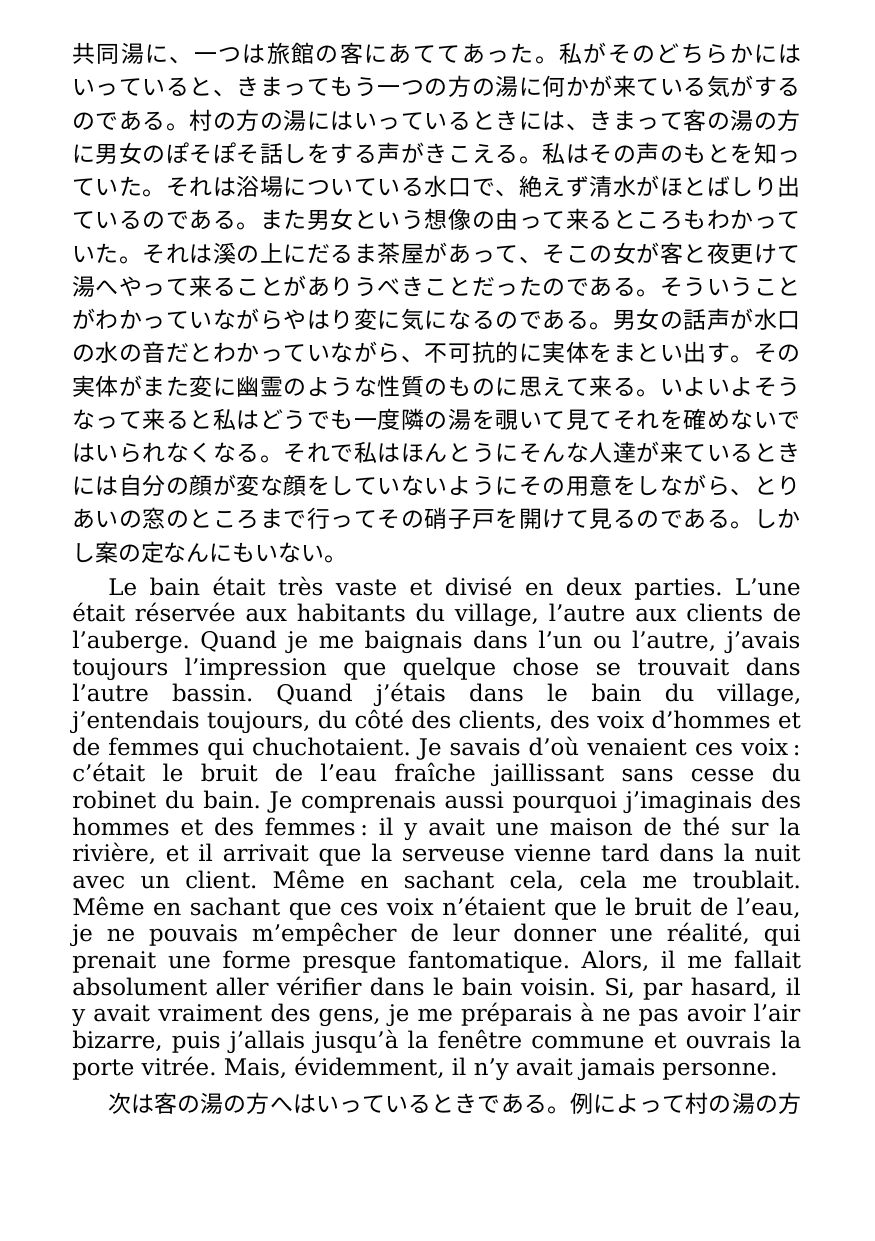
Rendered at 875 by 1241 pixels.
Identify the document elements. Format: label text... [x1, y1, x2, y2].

text 共同湯に、一つは旅館の客にあててあった。私がそのどちらかにはいっていると、きまってもう一つの方の湯に何かが来ている気がするのである。村の方の湯にはいっているときには、きまって客の湯の方に男女のぽそぽそ話しをする声がきこえる。私はその声のもとを知っていた。それは浴場についている水口で、絶えず清水がほとばしり出ているのである。また男女という想像の由って来るところもわかっていた。それは溪の上にだるま茶屋があって、そこの女が客と夜更けて湯へやって来ることがありうべきことだったのである。そういうことがわかっていながらやはり変に気になるのである。男女の話声が水口の水の音だとわかっていながら、不可抗的に実体をまとい出す。その実体がまた変に幽霊のような性質のものに思えて来る。いよいよそうなって来ると私はどうでも一度隣の湯を覗いて見てそれを確めないではいられなくなる。それで私はほんとうにそんな人達が来ているときには自分の顔が変な顔をしていないようにその用意をしながら、とりあいの窓のところまで行ってその硝子戸を開けて見るのである。しかし案の定なんにもいない。 [72, 36, 802, 568]
text 次は客の湯の方へはいっているときである。例によって村の湯の方 [72, 1086, 802, 1119]
text Le bain était très vaste et divisé en deux parties. L’une était réservée aux habitants du village, l’autre aux clients de l’auberge. Quand je me baignais dans l’un ou l’autre, j’avais toujours l’impression que quelque chose se trouvait dans l’autre bassin. Quand j’étais dans le bain du village, j’entendais toujours, du côté des clients, des voix d’hommes et de femmes qui chuchotaient. Je savais d’où venaient ces voix : c’était le bruit de l’eau fraîche jaillissant sans cesse du robinet du bain. Je comprenais aussi pourquoi j’imaginais des hommes et des femmes : il y avait une maison de thé sur la rivière, et il arrivait que la serveuse vienne tard dans la nuit avec un client. Même en sachant cela, cela me troublait. Même en sachant que ces voix n’étaient que le bruit de l’eau, je ne pouvais m’empêcher de leur donner une réalité, qui prenait une forme presque fantomatique. Alors, il me fallait absolument aller vérifier dans le bain voisin. Si, par hasard, il y avait vraiment des gens, je me préparais à ne pas avoir l’air bizarre, puis j’allais jusqu’à la fenêtre commune et ouvrais la porte vitrée. Mais, évidemment, il n’y avait jamais personne. [72, 574, 802, 1080]
